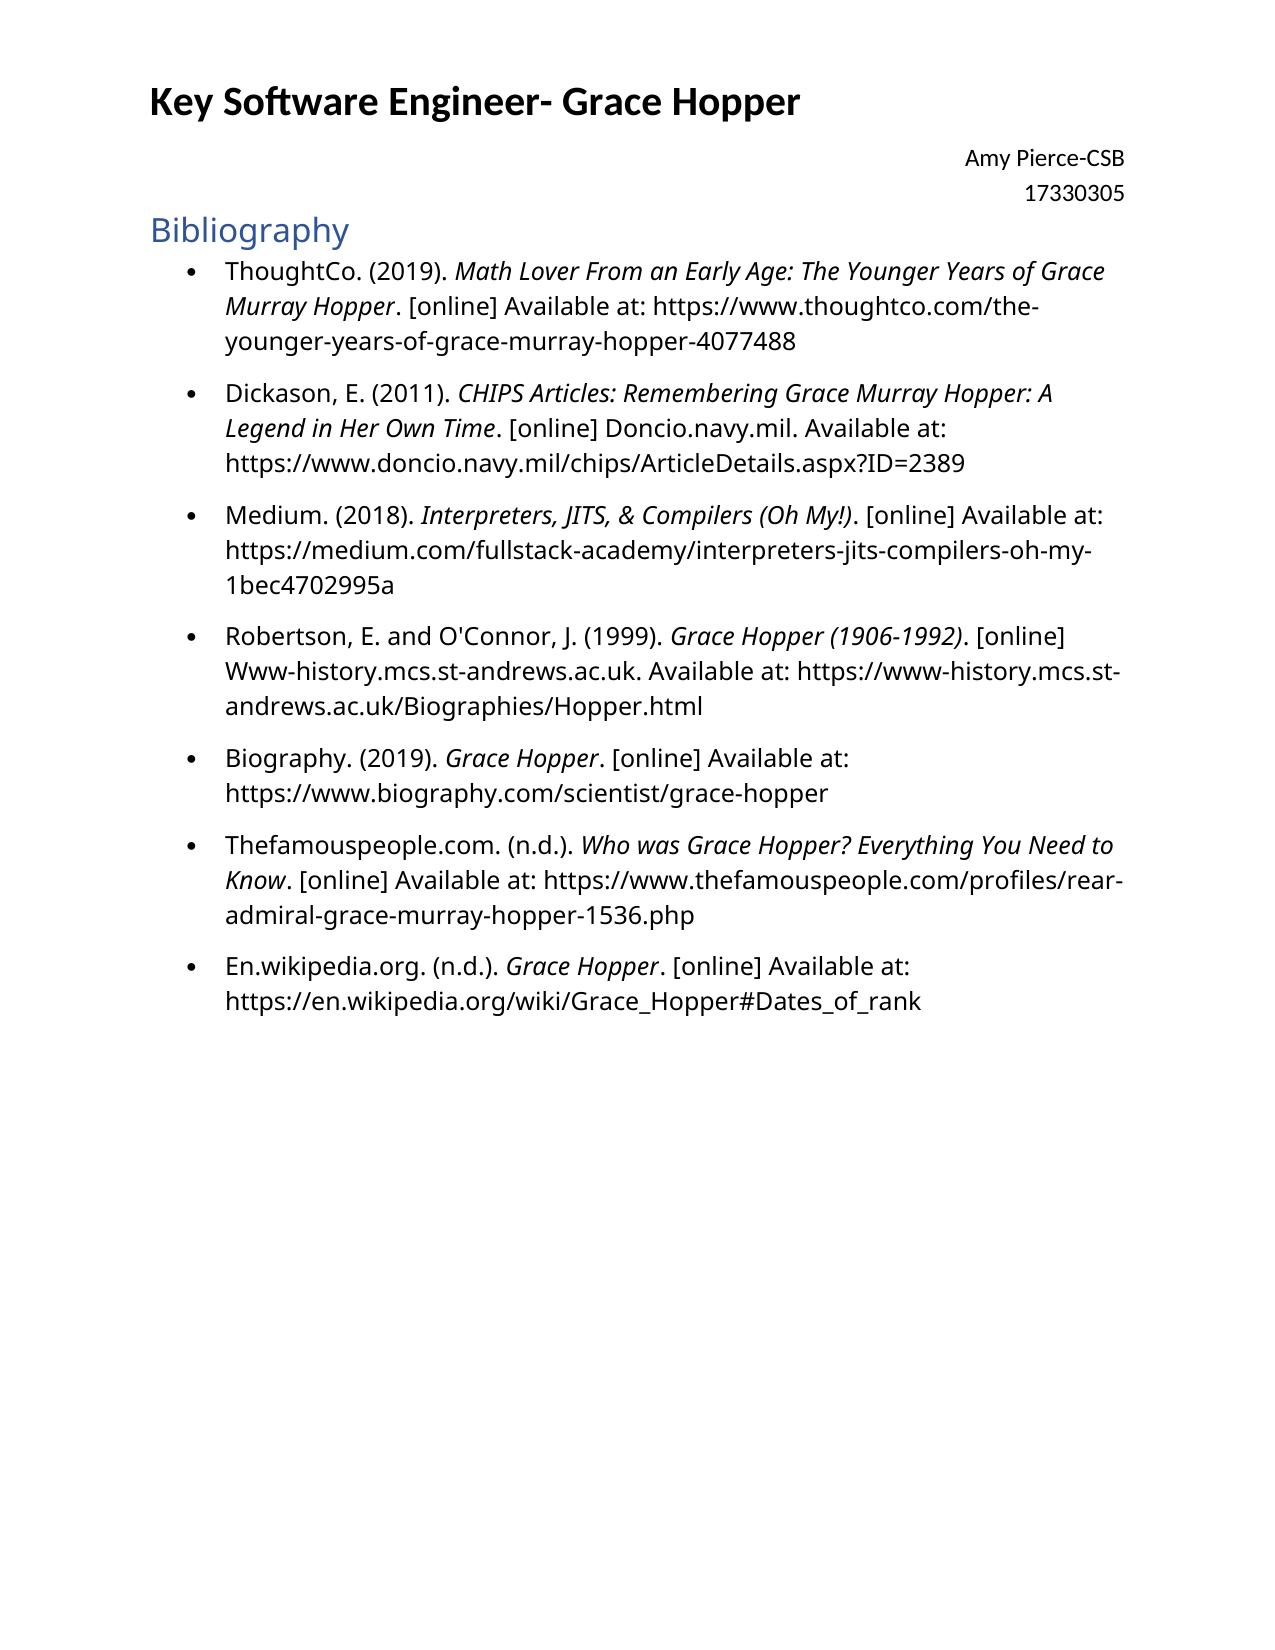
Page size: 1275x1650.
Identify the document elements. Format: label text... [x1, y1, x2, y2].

list Thefamouspeople.com. (n.d.). Who was Grace Hopper? Everything You Need to Know. [online] Available at: https://www.thefamouspeople.com/profiles/rear-admiral-grace-murray-hopper-1536.php [187, 827, 1125, 931]
list En.wikipedia.org. (n.d.). Grace Hopper. [online] Available at: https://en.wikipedia.org/wiki/Grace_Hopper#Dates_of_rank [187, 949, 1125, 1018]
list Medium. (2018). Interpreters, JITS, & Compilers (Oh My!). [online] Available at: https://medium.com/fullstack-academy/interpreters-jits-compilers-oh-my-1bec4702995a [187, 497, 1125, 601]
list ThoughtCo. (2019). Math Lover From an Early Age: The Younger Years of Grace Murray Hopper. [online] Available at: https://www.thoughtco.com/the-younger-years-of-grace-murray-hopper-4077488 [187, 254, 1125, 358]
subtitle Bibliography [150, 207, 1125, 253]
list Robertson, E. and O'Connor, J. (1999). Grace Hopper (1906-1992). [online] Www-history.mcs.st-andrews.ac.uk. Available at: https://www-history.mcs.st-andrews.ac.uk/Biographies/Hopper.html [187, 619, 1125, 723]
list Dickason, E. (2011). CHIPS Articles: Remembering Grace Murray Hopper: A Legend in Her Own Time. [online] Doncio.navy.mil. Available at: https://www.doncio.navy.mil/chips/ArticleDetails.aspx?ID=2389 [187, 376, 1125, 480]
list Biography. (2019). Grace Hopper. [online] Available at: https://www.biography.com/scientist/grace-hopper [187, 741, 1125, 810]
